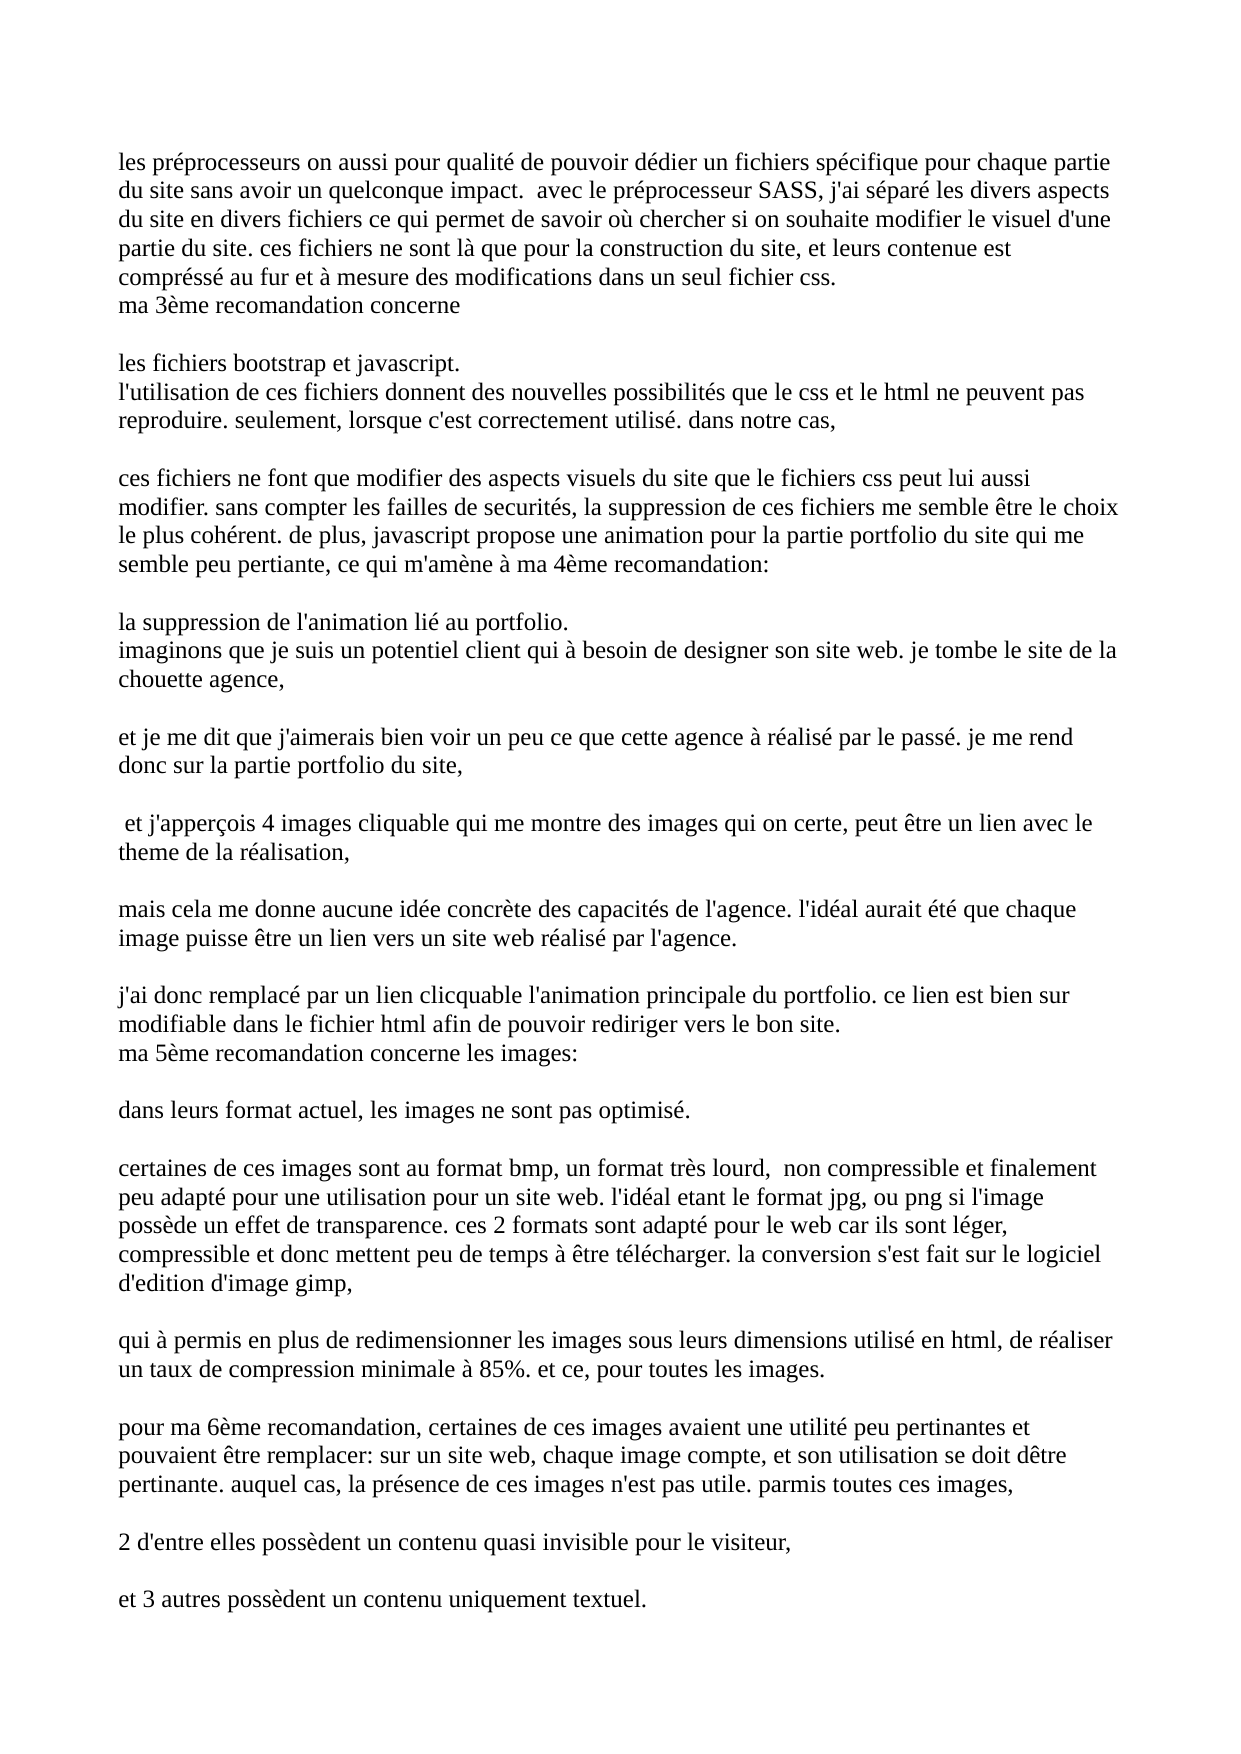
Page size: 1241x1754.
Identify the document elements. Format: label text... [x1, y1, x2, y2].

text et je me dit que j'aimerais bien voir un peu ce que cette agence à réalisé par le passé. je me rend donc sur la partie portfolio du site, [118, 722, 1122, 779]
text et 3 autres possèdent un contenu uniquement textuel. [118, 1584, 1122, 1613]
text ma 5ème recomandation concerne les images: [118, 1038, 1122, 1067]
text pour ma 6ème recomandation, certaines de ces images avaient une utilité peu pertinantes et pouvaient être remplacer: sur un site web, chaque image compte, et son utilisation se doit dêtre pertinante. auquel cas, la présence de ces images n'est pas utile. parmis toutes ces images, [118, 1412, 1122, 1498]
text ces fichiers ne font que modifier des aspects visuels du site que le fichiers css peut lui aussi modifier. sans compter les failles de securités, la suppression de ces fichiers me semble être le choix le plus cohérent. de plus, javascript propose une animation pour la partie portfolio du site qui me semble peu pertiante, ce qui m'amène à ma 4ème recomandation: [118, 463, 1122, 578]
text la suppression de l'animation lié au portfolio. [118, 607, 1122, 636]
text certaines de ces images sont au format bmp, un format très lourd, non compressible et finalement peu adapté pour une utilisation pour un site web. l'idéal etant le format jpg, ou png si l'image possède un effet de transparence. ces 2 formats sont adapté pour le web car ils sont léger, compressible et donc mettent peu de temps à être télécharger. la conversion s'est fait sur le logiciel d'edition d'image gimp, [118, 1153, 1122, 1297]
text ma 3ème recomandation concerne [118, 291, 1122, 319]
text imaginons que je suis un potentiel client qui à besoin de designer son site web. je tombe le site de la chouette agence, [118, 636, 1122, 693]
text qui à permis en plus de redimensionner les images sous leurs dimensions utilisé en html, de réaliser un taux de compression minimale à 85%. et ce, pour toutes les images. [118, 1326, 1122, 1383]
text 2 d'entre elles possèdent un contenu quasi invisible pour le visiteur, [118, 1527, 1122, 1556]
text les fichiers bootstrap et javascript. [118, 348, 1122, 377]
text j'ai donc remplacé par un lien clicquable l'animation principale du portfolio. ce lien est bien sur modifiable dans le fichier html afin de pouvoir rediriger vers le bon site. [118, 981, 1122, 1038]
text mais cela me donne aucune idée concrète des capacités de l'agence. l'idéal aurait été que chaque image puisse être un lien vers un site web réalisé par l'agence. [118, 894, 1122, 952]
text et j'apperçois 4 images cliquable qui me montre des images qui on certe, peut être un lien avec le theme de la réalisation, [118, 808, 1122, 866]
text dans leurs format actuel, les images ne sont pas optimisé. [118, 1096, 1122, 1124]
text l'utilisation de ces fichiers donnent des nouvelles possibilités que le css et le html ne peuvent pas reproduire. seulement, lorsque c'est correctement utilisé. dans notre cas, [118, 377, 1122, 434]
text les préprocesseurs on aussi pour qualité de pouvoir dédier un fichiers spécifique pour chaque partie du site sans avoir un quelconque impact. avec le préprocesseur SASS, j'ai séparé les divers aspects du site en divers fichiers ce qui permet de savoir où chercher si on souhaite modifier le visuel d'une partie du site. ces fichiers ne sont là que pour la construction du site, et leurs contenue est compréssé au fur et à mesure des modifications dans un seul fichier css. [118, 147, 1122, 291]
